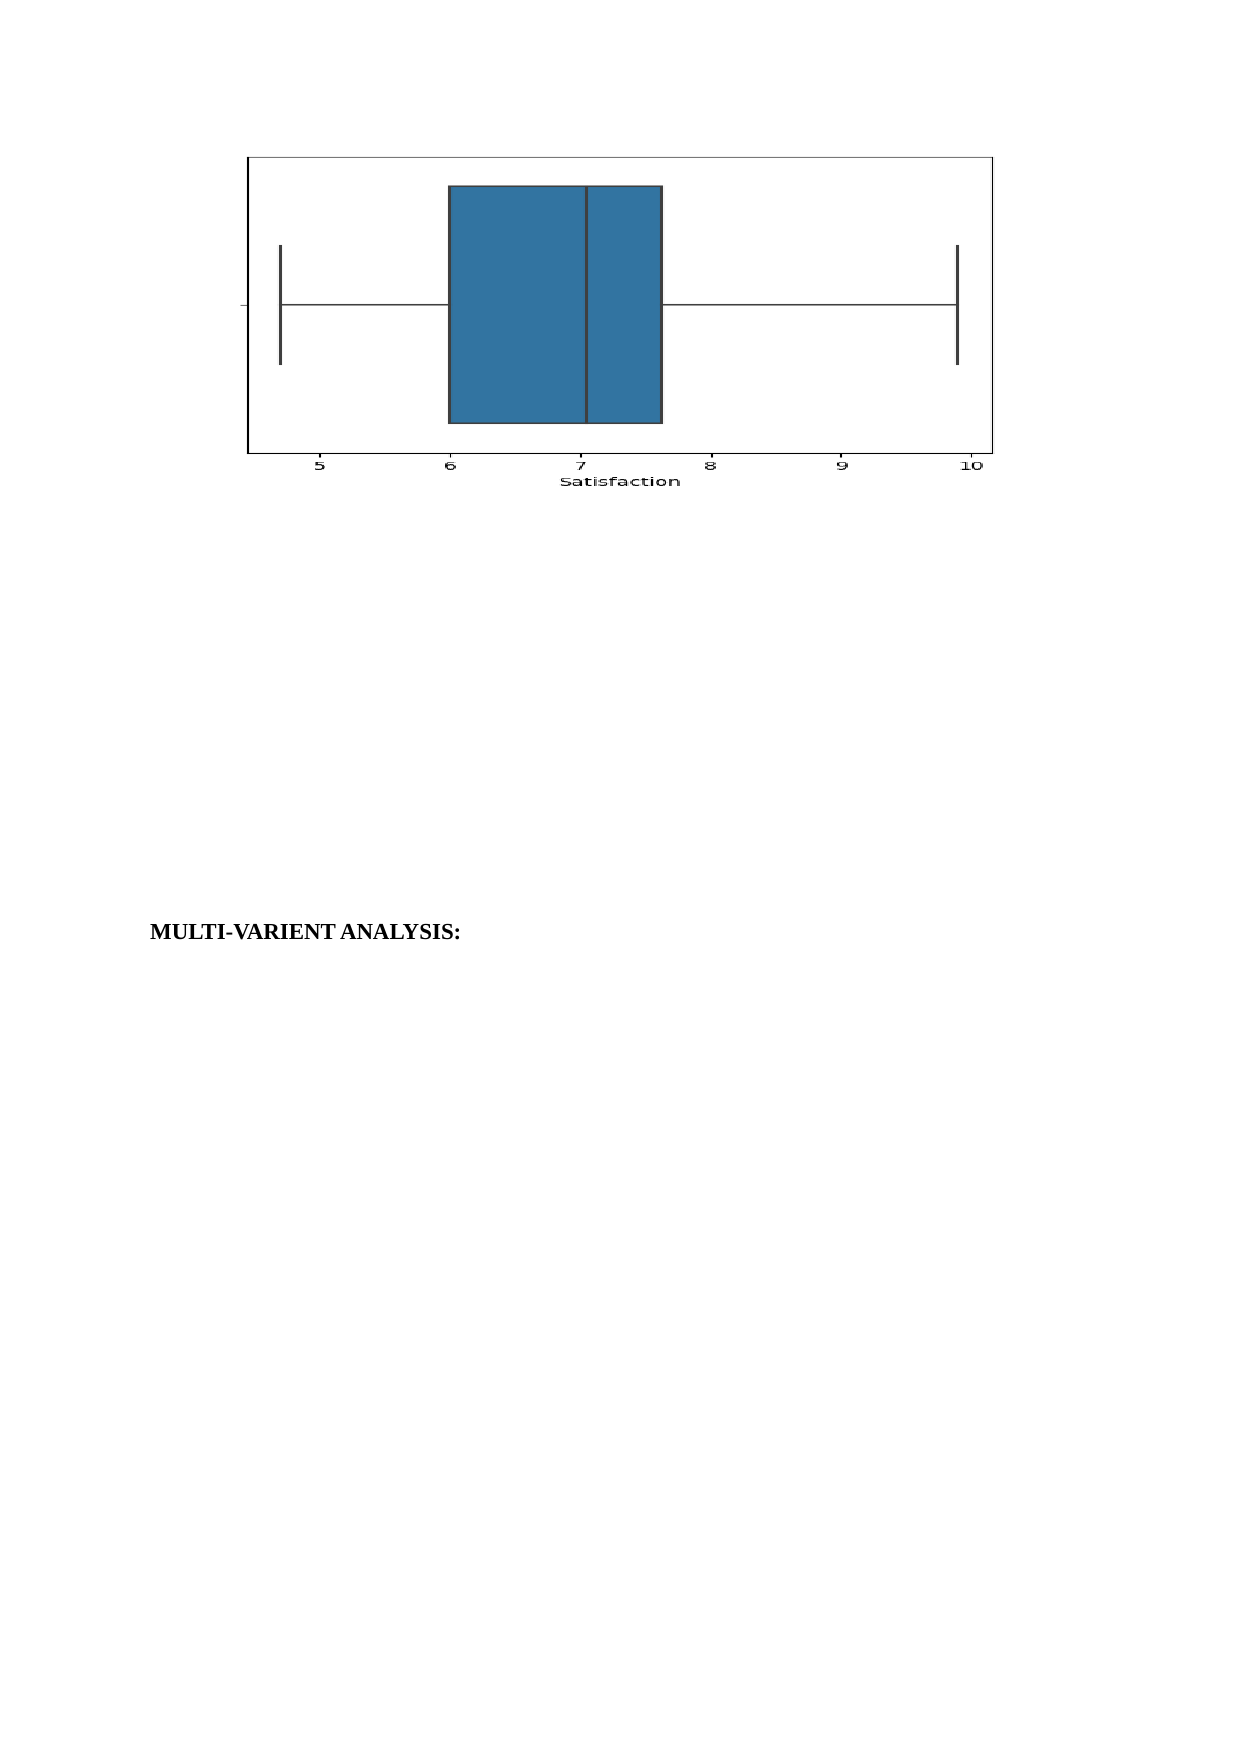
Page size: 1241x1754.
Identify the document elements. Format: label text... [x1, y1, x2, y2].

text MULTI-VARIENT ANALYSIS: [150, 918, 1090, 945]
